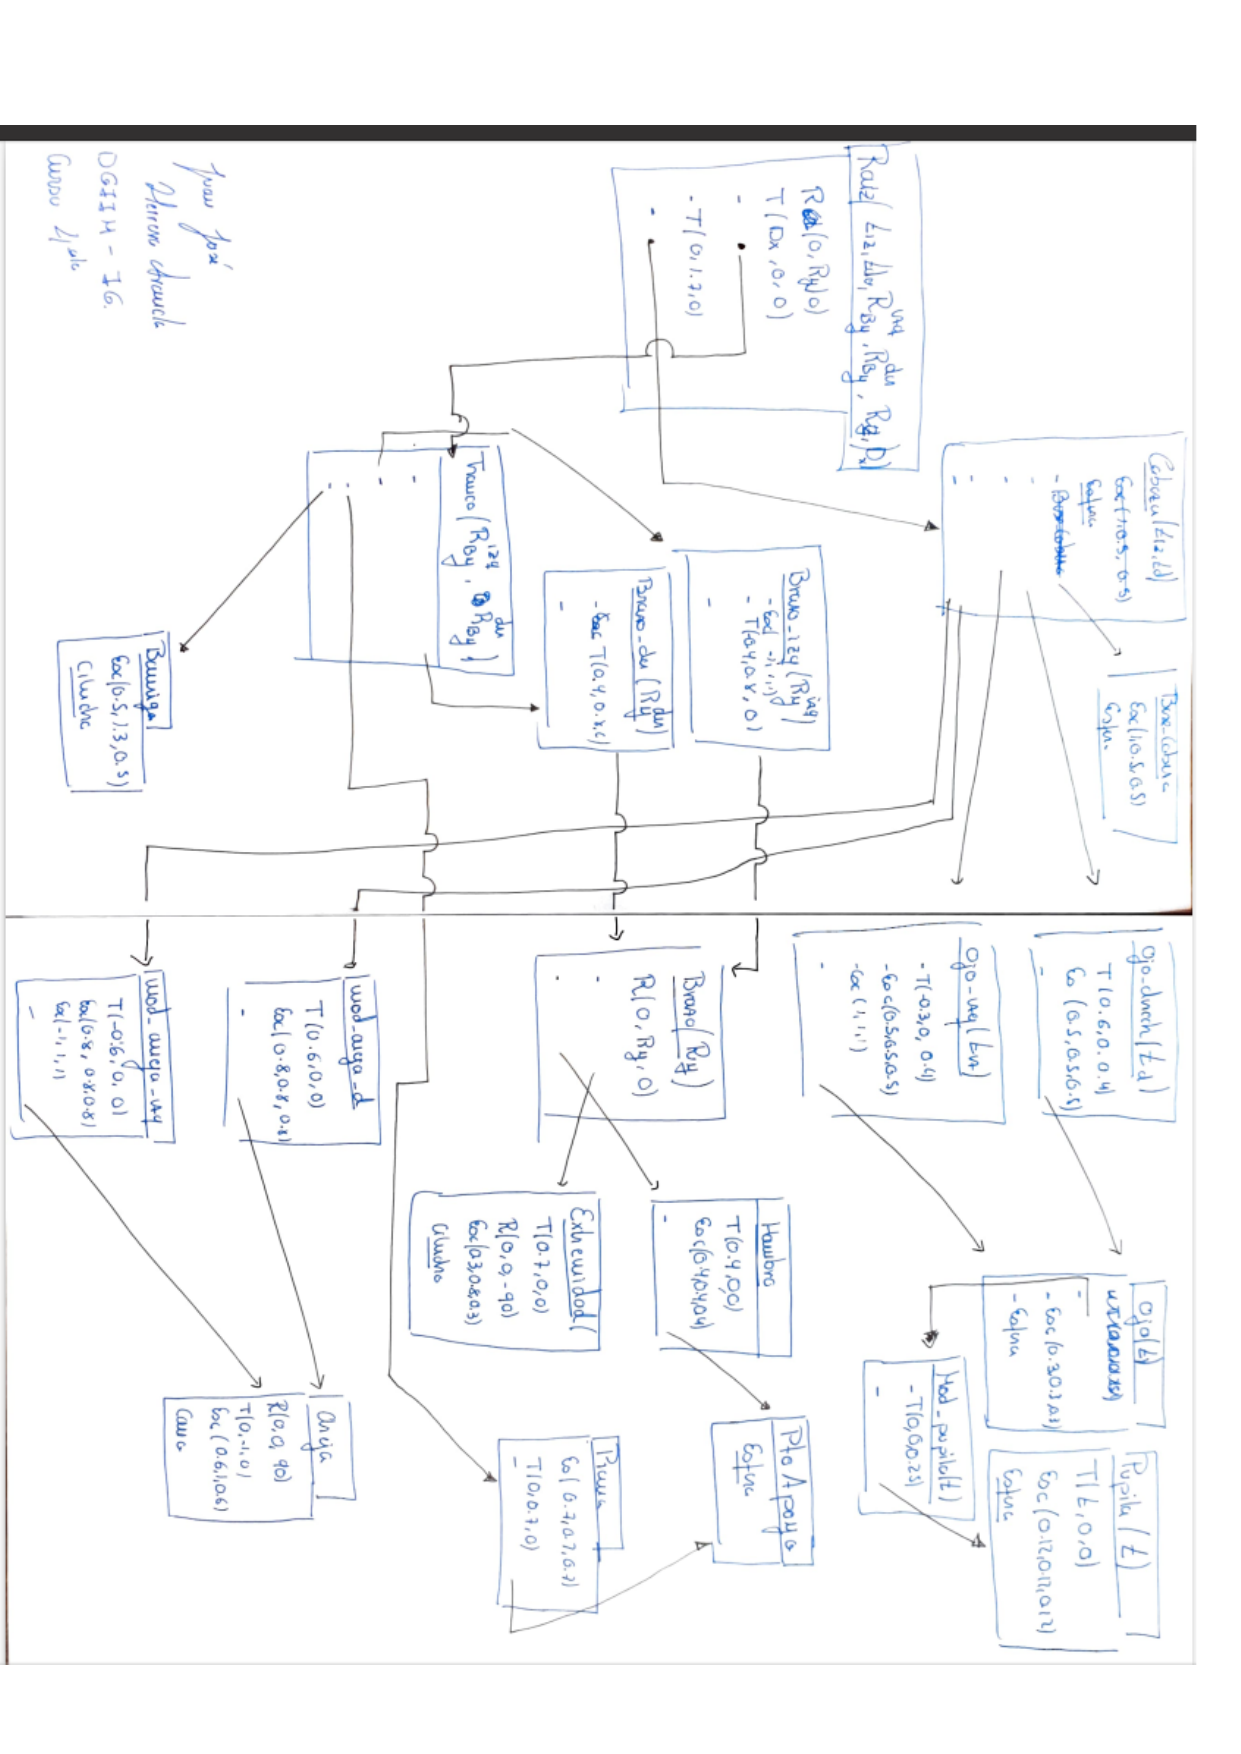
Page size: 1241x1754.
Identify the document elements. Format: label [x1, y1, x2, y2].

picture [0, 125, 1197, 1665]
